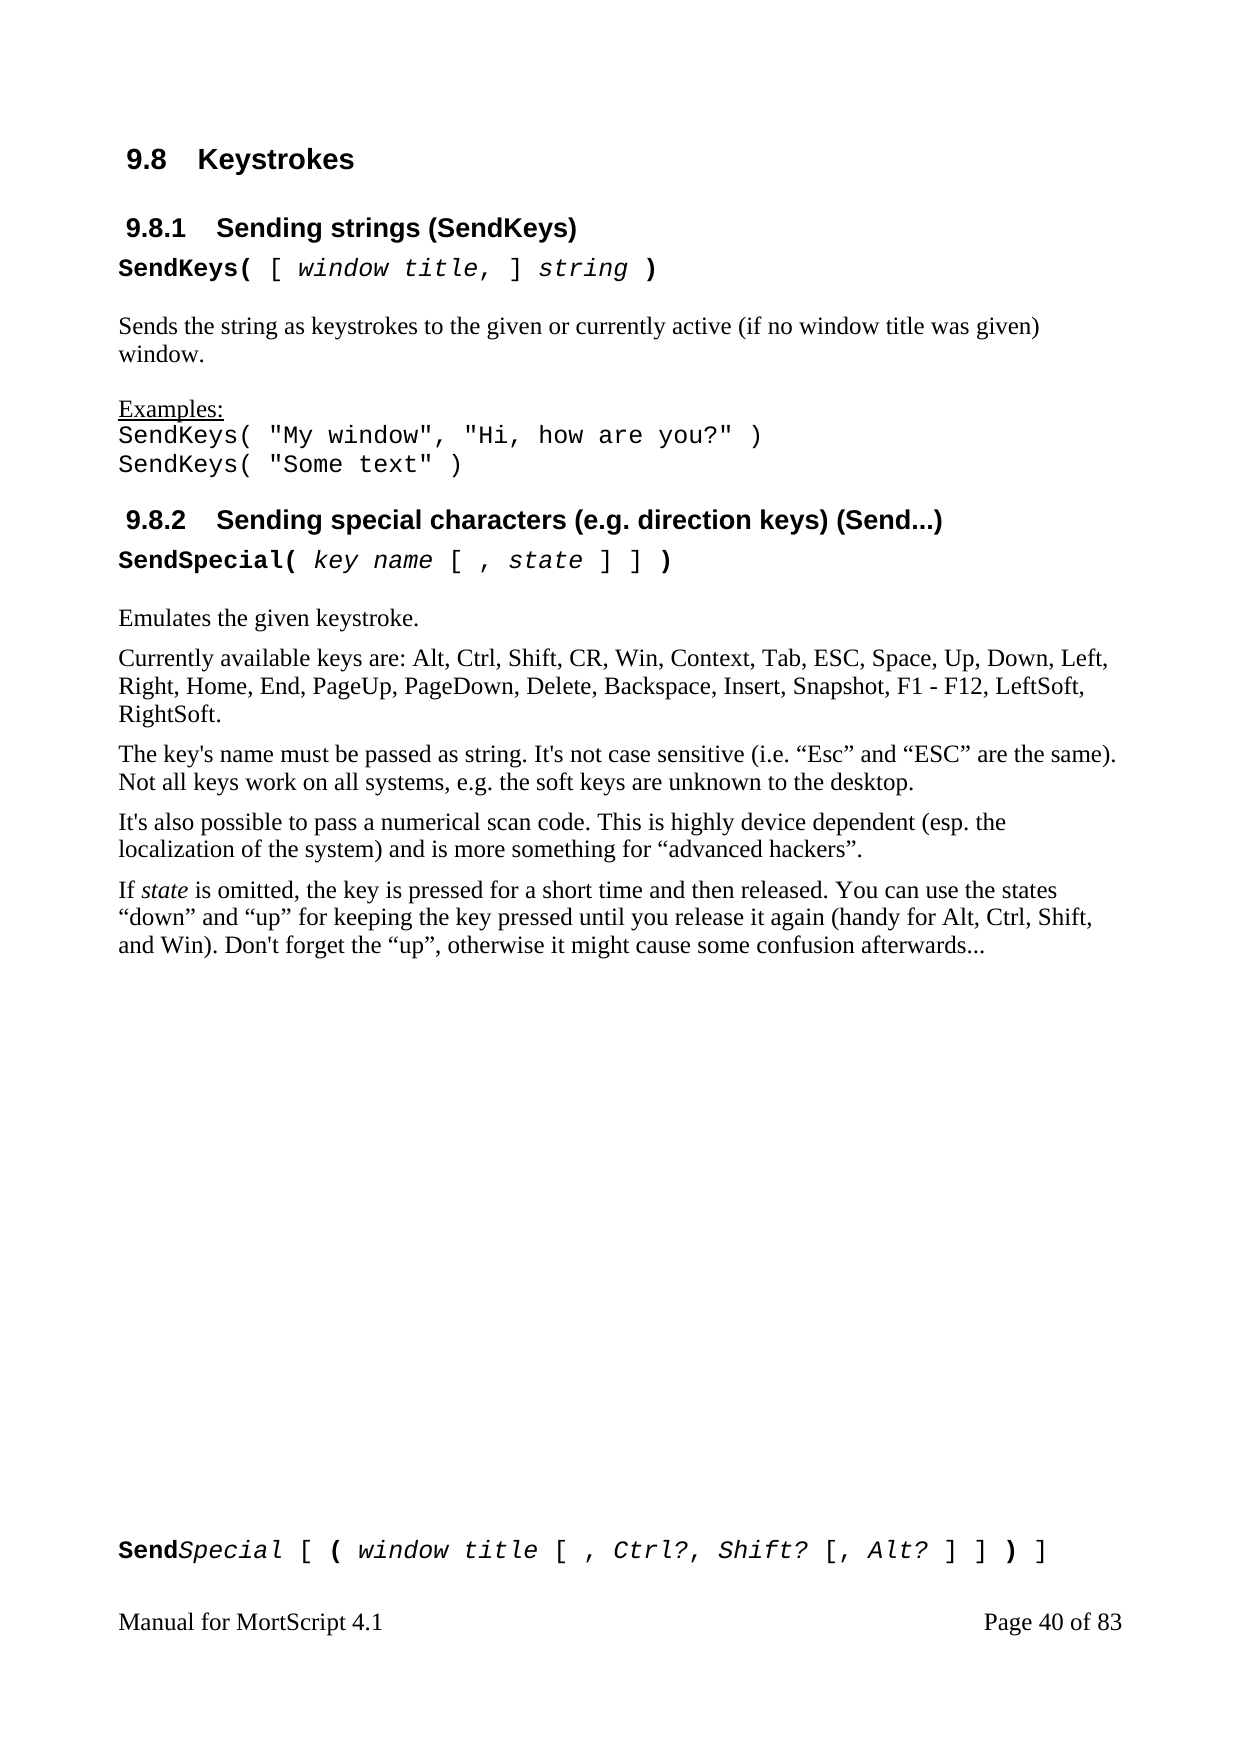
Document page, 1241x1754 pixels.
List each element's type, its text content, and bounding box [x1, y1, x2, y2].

text SendSpecial [ ( window title [ , Ctrl?, Shift? [, Alt? ] ] ) ] [118, 1538, 1122, 1566]
text SendSpecial( key name [ , state ] ] ) [118, 547, 1122, 576]
text SendKeys( [ window title, ] string ) [118, 256, 1122, 284]
text The key's name must be passed as string. It's not case sensitive (i.e. “Esc” and “ESC” are the same). Not all keys work on all systems, e.g. the soft keys are unknown to the desktop. [118, 740, 1122, 795]
text SendKeys( "My window", "Hi, how are you?" ) [118, 423, 1122, 451]
text Examples: [118, 395, 1122, 423]
text Emulates the given keystroke. [118, 604, 1122, 632]
subtitle Sending special characters (e.g. direction keys) (Send...) [118, 504, 1122, 535]
subtitle Keystrokes [118, 143, 1122, 176]
text It's also possible to pass a numerical scan code. This is highly device dependent (esp. the localization of the system) and is more something for “advanced hackers”. [118, 808, 1122, 863]
text SendKeys( "Some text" ) [118, 451, 1122, 479]
text Currently available keys are: Alt, Ctrl, Shift, CR, Win, Context, Tab, ESC, Space, Up, Down, Left, Right, Home, End, PageUp, PageDown, Delete, Backspace, Insert, Snapshot, F1 - F12, LeftSoft, RightSoft. [118, 644, 1122, 727]
text If state is omitted, the key is pressed for a short time and then released. You can use the states “down” and “up” for keeping the key pressed until you release it again (handy for Alt, Ctrl, Shift, and Win). Don't forget the “up”, otherwise it might cause some confusion afterwards... [118, 876, 1122, 959]
subtitle Sending strings (SendKeys) [118, 213, 1122, 243]
text Sends the string as keystrokes to the given or currently active (if no window title was given) window. [118, 312, 1122, 367]
